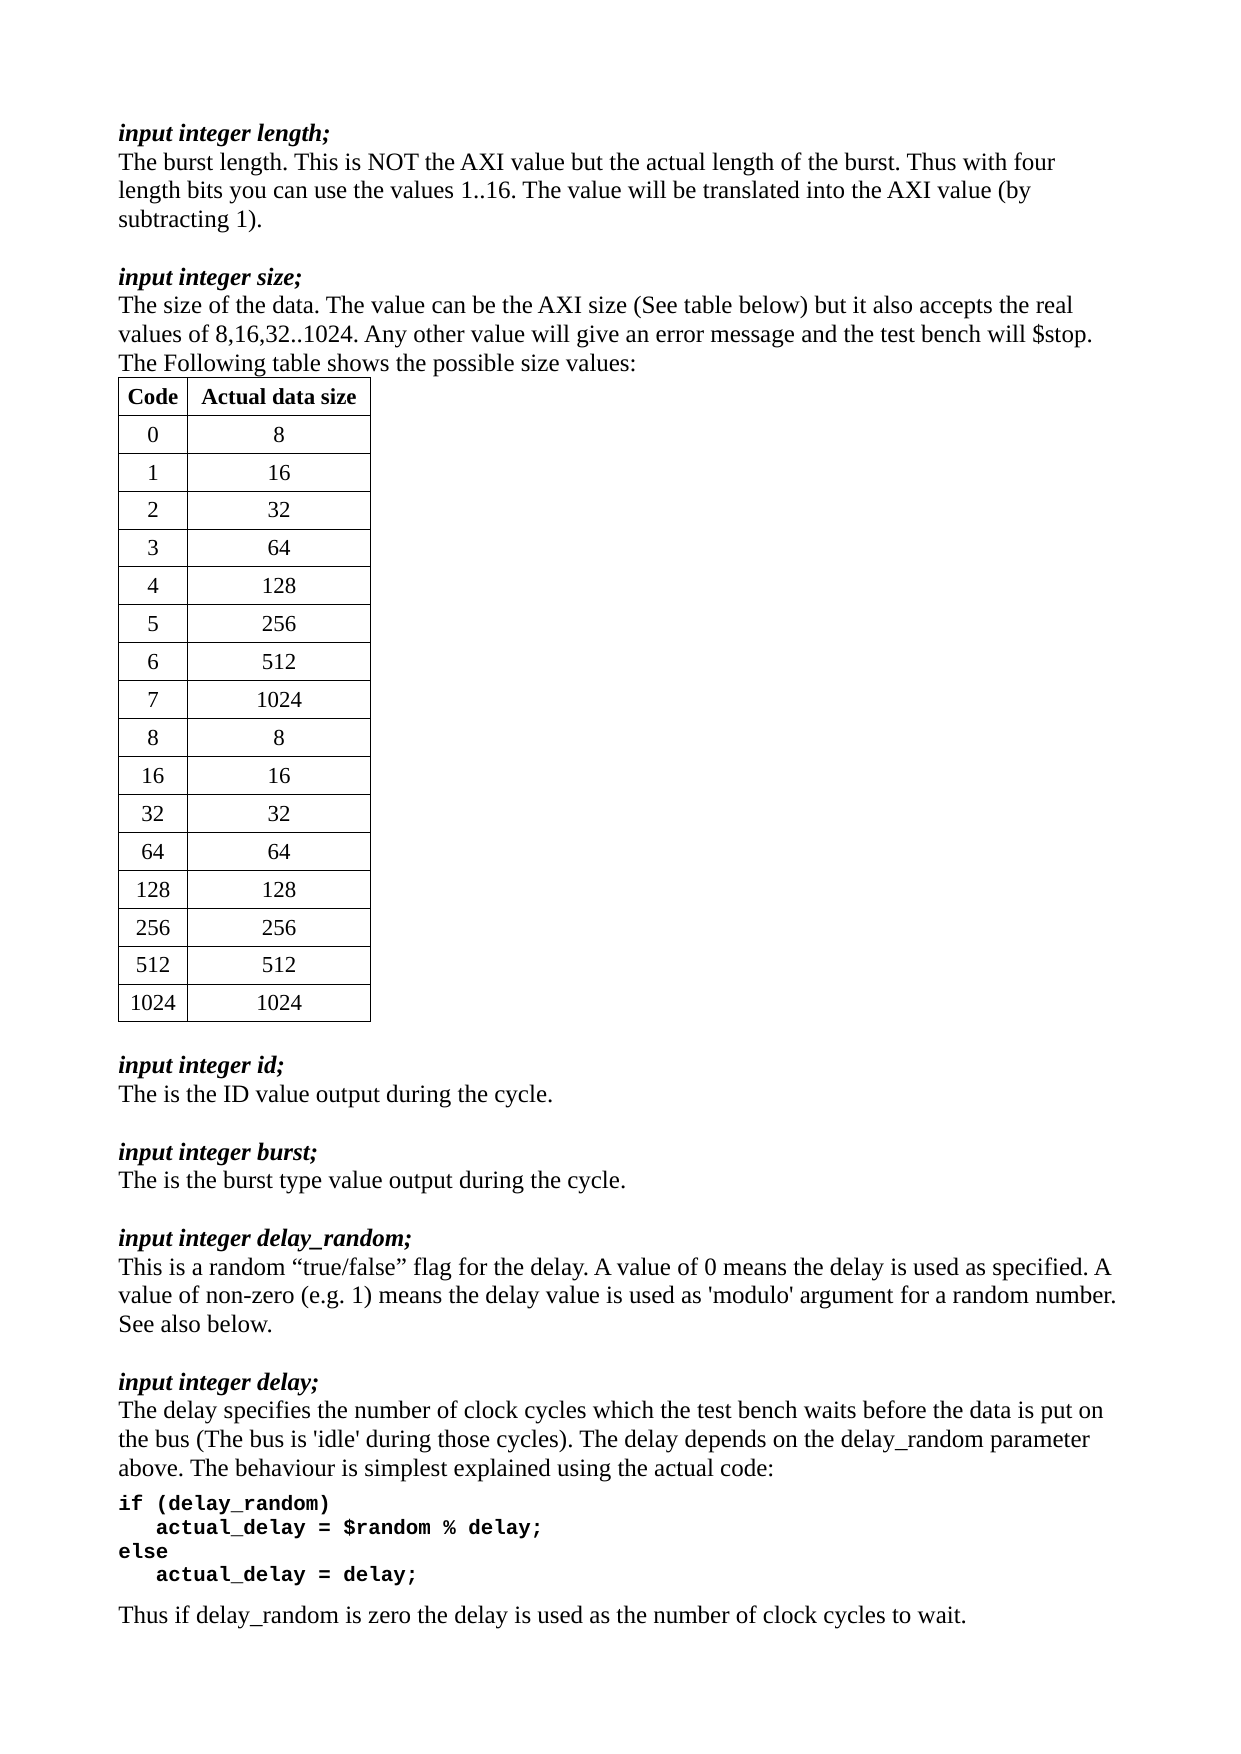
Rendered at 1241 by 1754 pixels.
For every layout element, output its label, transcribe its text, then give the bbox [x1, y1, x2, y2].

table_cell 7 [119, 681, 187, 718]
table_cell 3 [119, 530, 187, 566]
text input integer delay; [118, 1367, 1122, 1395]
table_cell 16 [119, 757, 187, 794]
table_cell 1 [119, 454, 187, 491]
table_cell 0 [119, 416, 187, 453]
text The is the ID value output during the cycle. [118, 1079, 1122, 1108]
text The burst length. This is NOT the AXI value but the actual length of the burst. Thus with four length bits you can use the values 1..16. The value will be translated into the AXI value (by subtracting 1). [118, 147, 1122, 233]
table_cell 256 [119, 909, 187, 946]
text This is a random “true/false” flag for the delay. A value of 0 means the delay is used as specified. A value of non-zero (e.g. 1) means the delay value is used as 'modulo' argument for a random number. See also below. [118, 1252, 1122, 1338]
table_cell 1024 [188, 681, 370, 718]
table_cell 32 [188, 795, 370, 832]
text if (delay_random) [118, 1493, 1122, 1517]
text Thus if delay_random is zero the delay is used as the number of clock cycles to wait. [118, 1600, 1122, 1628]
table_cell 5 [119, 605, 187, 642]
table_cell 64 [188, 833, 370, 870]
table_cell 128 [188, 871, 370, 908]
table_cell 32 [119, 795, 187, 832]
text input integer delay_random; [118, 1223, 1122, 1252]
text else [118, 1541, 1122, 1564]
table_cell 16 [188, 757, 370, 794]
table_cell 1024 [119, 985, 187, 1021]
table_cell 512 [188, 947, 370, 983]
table_cell 256 [188, 909, 370, 946]
text The Following table shows the possible size values: [118, 348, 1122, 377]
table_header Actual data size [188, 378, 370, 415]
table_cell 8 [188, 416, 370, 453]
text The delay specifies the number of clock cycles which the test bench waits before the data is put on the bus (The bus is 'idle' during those cycles). The delay depends on the delay_random parameter above. The behaviour is simplest explained using the actual code: [118, 1395, 1122, 1482]
text input integer burst; [118, 1137, 1122, 1165]
text actual_delay = $random % delay; [118, 1517, 1122, 1541]
text input integer id; [118, 1050, 1122, 1079]
table_cell 2 [119, 492, 187, 528]
table_cell 1024 [188, 985, 370, 1021]
table_cell 64 [188, 530, 370, 566]
text The size of the data. The value can be the AXI size (See table below) but it also accepts the real values of 8,16,32..1024. Any other value will give an error message and the test bench will $stop. [118, 291, 1122, 348]
table_cell 512 [119, 947, 187, 983]
text input integer length; [118, 118, 1122, 147]
table_cell 4 [119, 567, 187, 604]
table_cell 128 [188, 567, 370, 604]
table_cell 32 [188, 492, 370, 528]
table_cell 64 [119, 833, 187, 870]
table_cell 6 [119, 643, 187, 680]
table_cell 8 [119, 719, 187, 756]
table_cell 16 [188, 454, 370, 491]
text input integer size; [118, 262, 1122, 291]
text actual_delay = delay; [118, 1564, 1122, 1588]
table_header Code [119, 378, 187, 415]
table_cell 128 [119, 871, 187, 908]
table_cell 512 [188, 643, 370, 680]
text The is the burst type value output during the cycle. [118, 1165, 1122, 1194]
table_cell 8 [188, 719, 370, 756]
table_cell 256 [188, 605, 370, 642]
